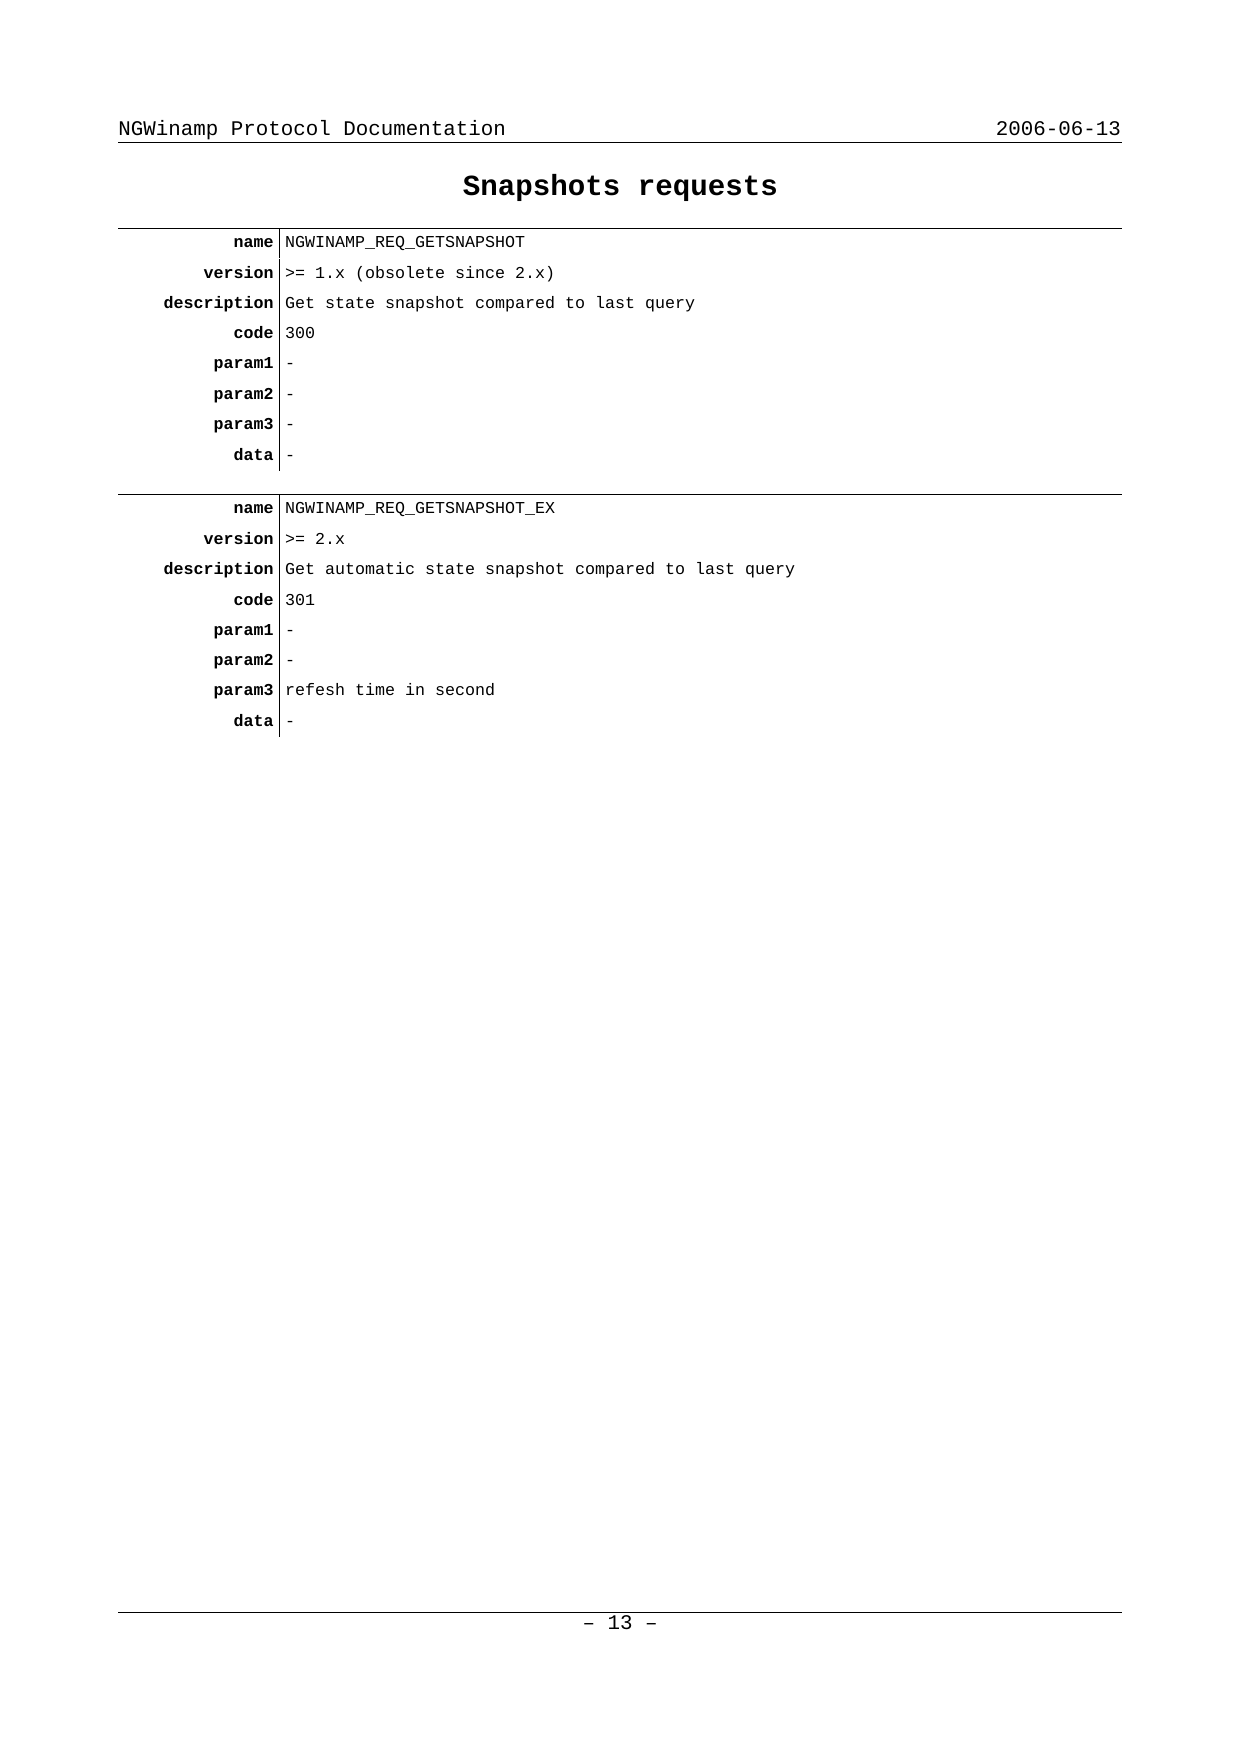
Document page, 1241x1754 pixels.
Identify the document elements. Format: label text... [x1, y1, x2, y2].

table_cell 300 [280, 319, 1122, 349]
table_cell data [118, 707, 279, 737]
table_cell param3 [118, 410, 279, 440]
table_cell - [280, 616, 1122, 646]
table_cell >= 1.x (obsolete since 2.x) [280, 259, 1122, 289]
table_cell - [280, 440, 1122, 471]
table_header name [118, 229, 279, 258]
table_cell param1 [118, 616, 279, 646]
table_cell - [280, 646, 1122, 676]
table_cell Get automatic state snapshot compared to last query [280, 555, 1122, 585]
table_cell data [118, 440, 279, 471]
table_cell version [118, 259, 279, 289]
table_cell 301 [280, 585, 1122, 616]
table_cell param2 [118, 646, 279, 676]
table_header NGWINAMP_REQ_GETSNAPSHOT [280, 229, 1122, 258]
table_cell - [280, 707, 1122, 737]
table_cell - [280, 410, 1122, 440]
table_cell version [118, 525, 279, 555]
table_cell code [118, 585, 279, 616]
table_header name [118, 495, 279, 525]
table_cell >= 2.x [280, 525, 1122, 555]
table_cell description [118, 555, 279, 585]
text Snapshots requests [118, 171, 1122, 204]
table_cell code [118, 319, 279, 349]
table_cell param1 [118, 349, 279, 380]
table_header NGWINAMP_REQ_GETSNAPSHOT_EX [280, 495, 1122, 525]
table_cell param3 [118, 676, 279, 707]
table_cell Get state snapshot compared to last query [280, 289, 1122, 319]
table_cell - [280, 380, 1122, 410]
table_cell - [280, 349, 1122, 380]
table_cell description [118, 289, 279, 319]
table_cell param2 [118, 380, 279, 410]
table_cell refesh time in second [280, 676, 1122, 707]
